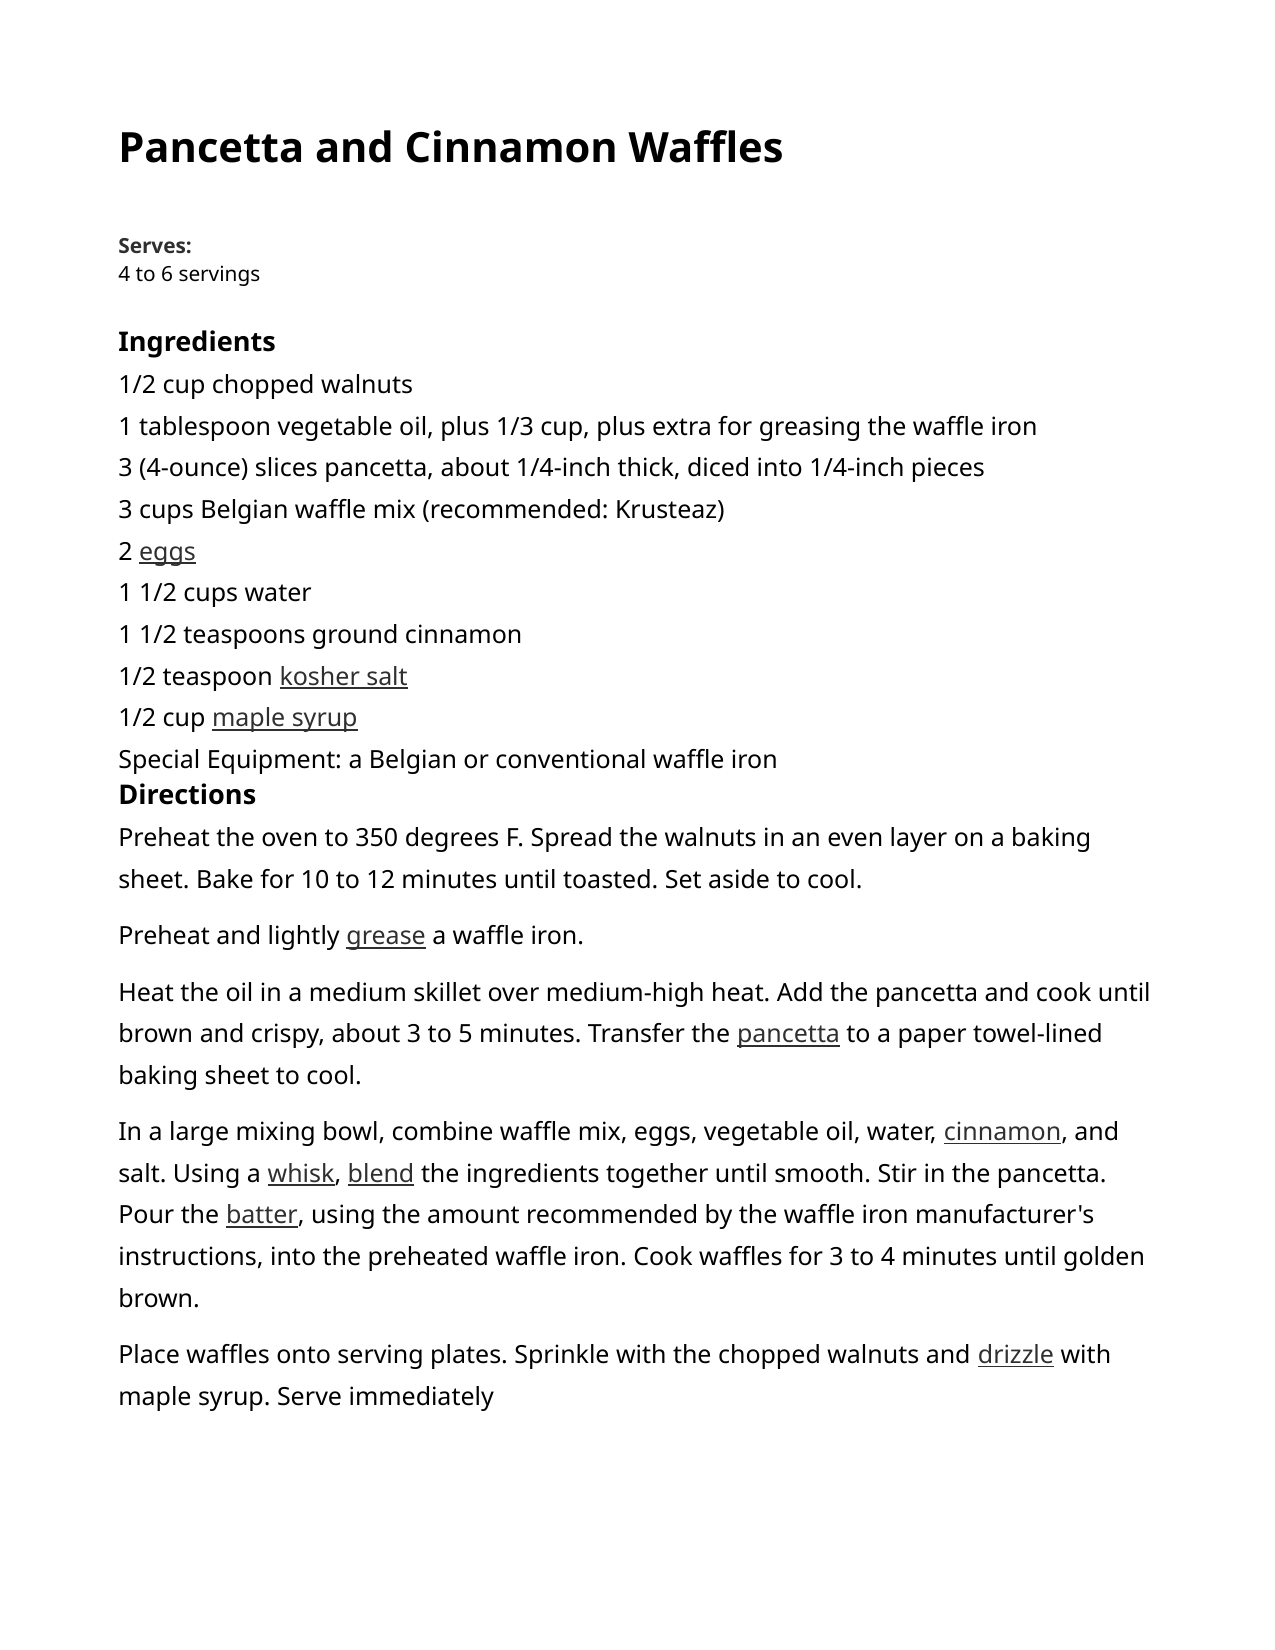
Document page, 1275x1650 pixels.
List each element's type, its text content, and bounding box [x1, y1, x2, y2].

text 1/2 teaspoon kosher salt [118, 651, 1157, 692]
text 1 tablespoon vegetable oil, plus 1/3 cup, plus extra for greasing the waffle iron [118, 401, 1157, 442]
text Pancetta and Cinnamon Waffles [118, 118, 1157, 175]
text Serves: [118, 231, 1157, 259]
text Place waffles onto serving plates. Sprinkle with the chopped walnuts and drizzle with maple syrup. Serve immediately [118, 1329, 1157, 1412]
text 3 cups Belgian waffle mix (recommended: Krusteaz) [118, 484, 1157, 526]
text Heat the oil in a medium skillet over medium-high heat. Add the pancetta and cook until brown and crispy, about 3 to 5 minutes. Transfer the pancetta to a paper towel-lined baking sheet to cool. [118, 967, 1157, 1092]
text 1 1/2 cups water [118, 567, 1157, 609]
text 1 1/2 teaspoons ground cinnamon [118, 609, 1157, 651]
text 3 (4-ounce) slices pancetta, about 1/4-inch thick, diced into 1/4-inch pieces [118, 442, 1157, 484]
text Special Equipment: a Belgian or conventional waffle iron [118, 734, 1157, 776]
text 4 to 6 servings [118, 259, 1157, 288]
text Directions [118, 776, 1157, 812]
text 1/2 cup maple syrup [118, 692, 1157, 734]
text 1/2 cup chopped walnuts [118, 359, 1157, 401]
text 2 eggs [118, 526, 1157, 567]
text Preheat and lightly grease a waffle iron. [118, 910, 1157, 952]
text Preheat the oven to 350 degrees F. Spread the walnuts in an even layer on a baking sheet. Bake for 10 to 12 minutes until toasted. Set aside to cool. [118, 812, 1157, 896]
text Ingredients [118, 322, 1157, 359]
text In a large mixing bowl, combine waffle mix, eggs, vegetable oil, water, cinnamon, and salt. Using a whisk, blend the ingredients together until smooth. Stir in the pancetta. Pour the batter, using the amount recommended by the waffle iron manufacturer's instructions, into the preheated waffle iron. Cook waffles for 3 to 4 minutes until golden brown. [118, 1106, 1157, 1314]
